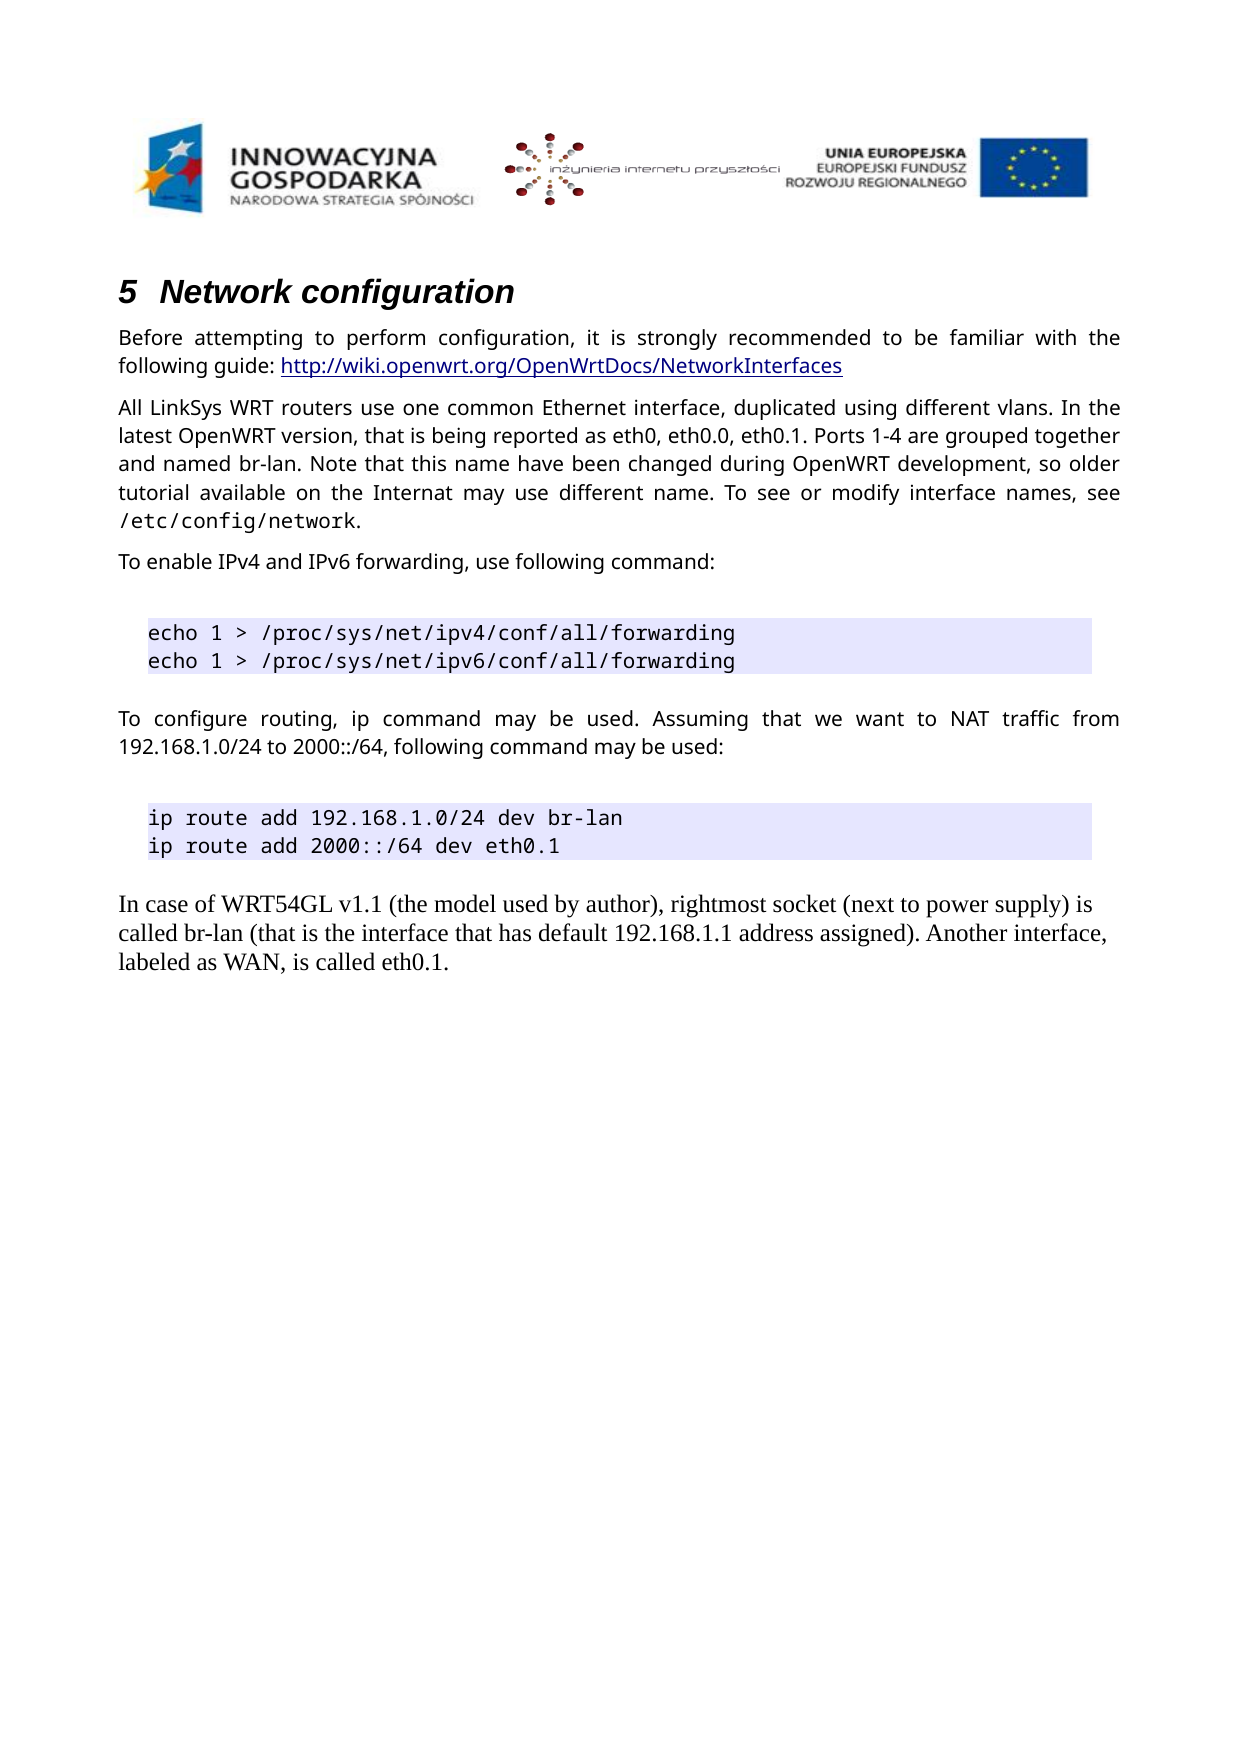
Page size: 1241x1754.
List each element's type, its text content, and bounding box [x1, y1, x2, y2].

text Before attempting to perform configuration, it is strongly recommended to be familiar with the following guide: http://wiki.openwrt.org/OpenWrtDocs/NetworkInterfaces [118, 323, 1122, 380]
text In case of WRT54GL v1.1 (the model used by author), rightmost socket (next to power supply) is called br-lan (that is the interface that has default 192.168.1.1 address assigned). Another interface, labeled as WAN, is called eth0.1. [118, 889, 1122, 976]
text All LinkSys WRT routers use one common Ethernet interface, duplicated using different vlans. In the latest OpenWRT version, that is being reported as eth0, eth0.0, eth0.1. Ports 1-4 are grouped together and named br-lan. Note that this name have been changed during OpenWRT development, so older tutorial available on the Internat may use different name. To see or modify interface names, see /etc/config/network. [118, 393, 1122, 535]
picture [132, 118, 1108, 221]
text To configure routing, ip command may be used. Assuming that we want to NAT traffic from 192.168.1.0/24 to 2000::/64, following command may be used: [118, 704, 1122, 761]
text echo 1 > /proc/sys/net/ipv4/conf/all/forwarding echo 1 > /proc/sys/net/ipv6/conf/all/forwarding [148, 618, 1092, 674]
text ip route add 192.168.1.0/24 dev br-lan ip route add 2000::/64 dev eth0.1 [148, 803, 1092, 860]
text To enable IPv4 and IPv6 forwarding, use following command: [118, 547, 1122, 576]
subtitle Network configuration [118, 272, 1122, 311]
